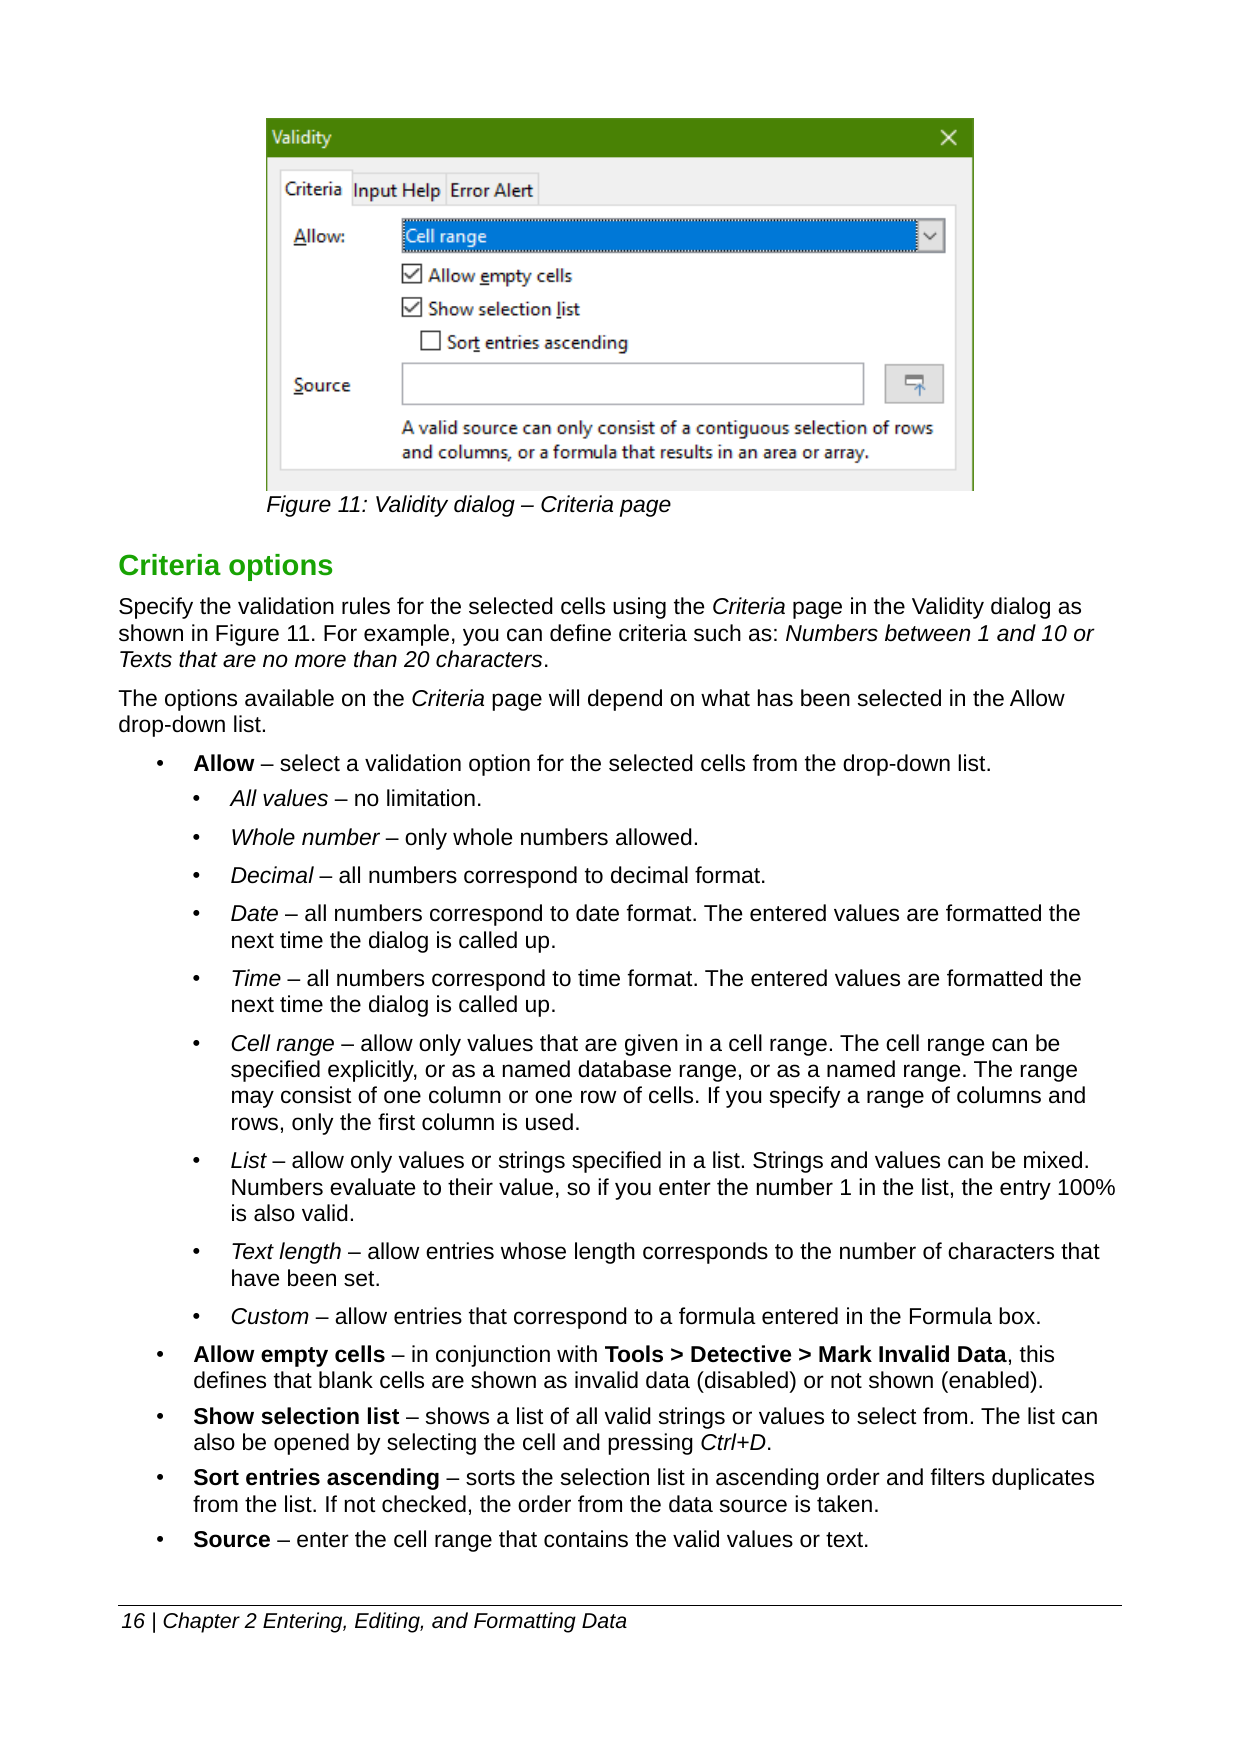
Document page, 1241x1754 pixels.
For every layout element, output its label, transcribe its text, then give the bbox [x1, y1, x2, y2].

list Source – enter the cell range that contains the valid values or text. [156, 1526, 1122, 1552]
list Show selection list – shows a list of all valid strings or values to select from. The list can also be opened by selecting the cell and pressing Ctrl+D. [156, 1403, 1122, 1455]
text The options available on the Criteria page will depend on what has been selected in the Allow drop-down list. [118, 685, 1122, 738]
list List – allow only values or strings specified in a list. Strings and values can be mixed. Numbers evaluate to their value, so if you enter the number 1 in the list, the entry 100% is also valid. [192, 1147, 1122, 1226]
subtitle Criteria options [118, 548, 1122, 582]
text Specify the validation rules for the selected cells using the Criteria page in the Validity dialog as shown in Figure 11. For example, you can define criteria such as: Numbers between 1 and 10 or Texts that are no more than 20 characters. [118, 593, 1122, 672]
list Text length – allow entries whose length corresponds to the number of characters that have been set. [192, 1238, 1122, 1291]
list Sort entries ascending – sorts the selection list in ascending order and filters duplicates from the list. If not checked, the order from the data source is taken. [156, 1464, 1122, 1517]
list Time – all numbers correspond to time format. The entered values are formatted the next time the dialog is called up. [192, 965, 1122, 1018]
list Whole number – only whole numbers allowed. [192, 824, 1122, 850]
list Date – all numbers correspond to date format. The entered values are formatted the next time the dialog is called up. [192, 900, 1122, 953]
list Cell range – allow only values that are given in a cell range. The cell range can be specified explicitly, or as a named database range, or as a named range. The range may consist of one column or one row of cells. If you specify a range of columns and rows, only the first column is used. [192, 1030, 1122, 1135]
list Custom – allow entries that correspond to a formula entered in the Formula box. [192, 1303, 1122, 1329]
picture [266, 118, 974, 491]
text Figure 11: Validity dialog – Criteria page [266, 491, 974, 517]
list All values – no limitation. [192, 785, 1122, 812]
list Allow empty cells – in conjunction with Tools > Detective > Mark Invalid Data, this defines that blank cells are shown as invalid data (disabled) or not shown (enabled). [156, 1341, 1122, 1394]
list Decimal – all numbers correspond to decimal format. [192, 862, 1122, 888]
list Allow – select a validation option for the selected cells from the drop-down list. [156, 750, 1122, 776]
